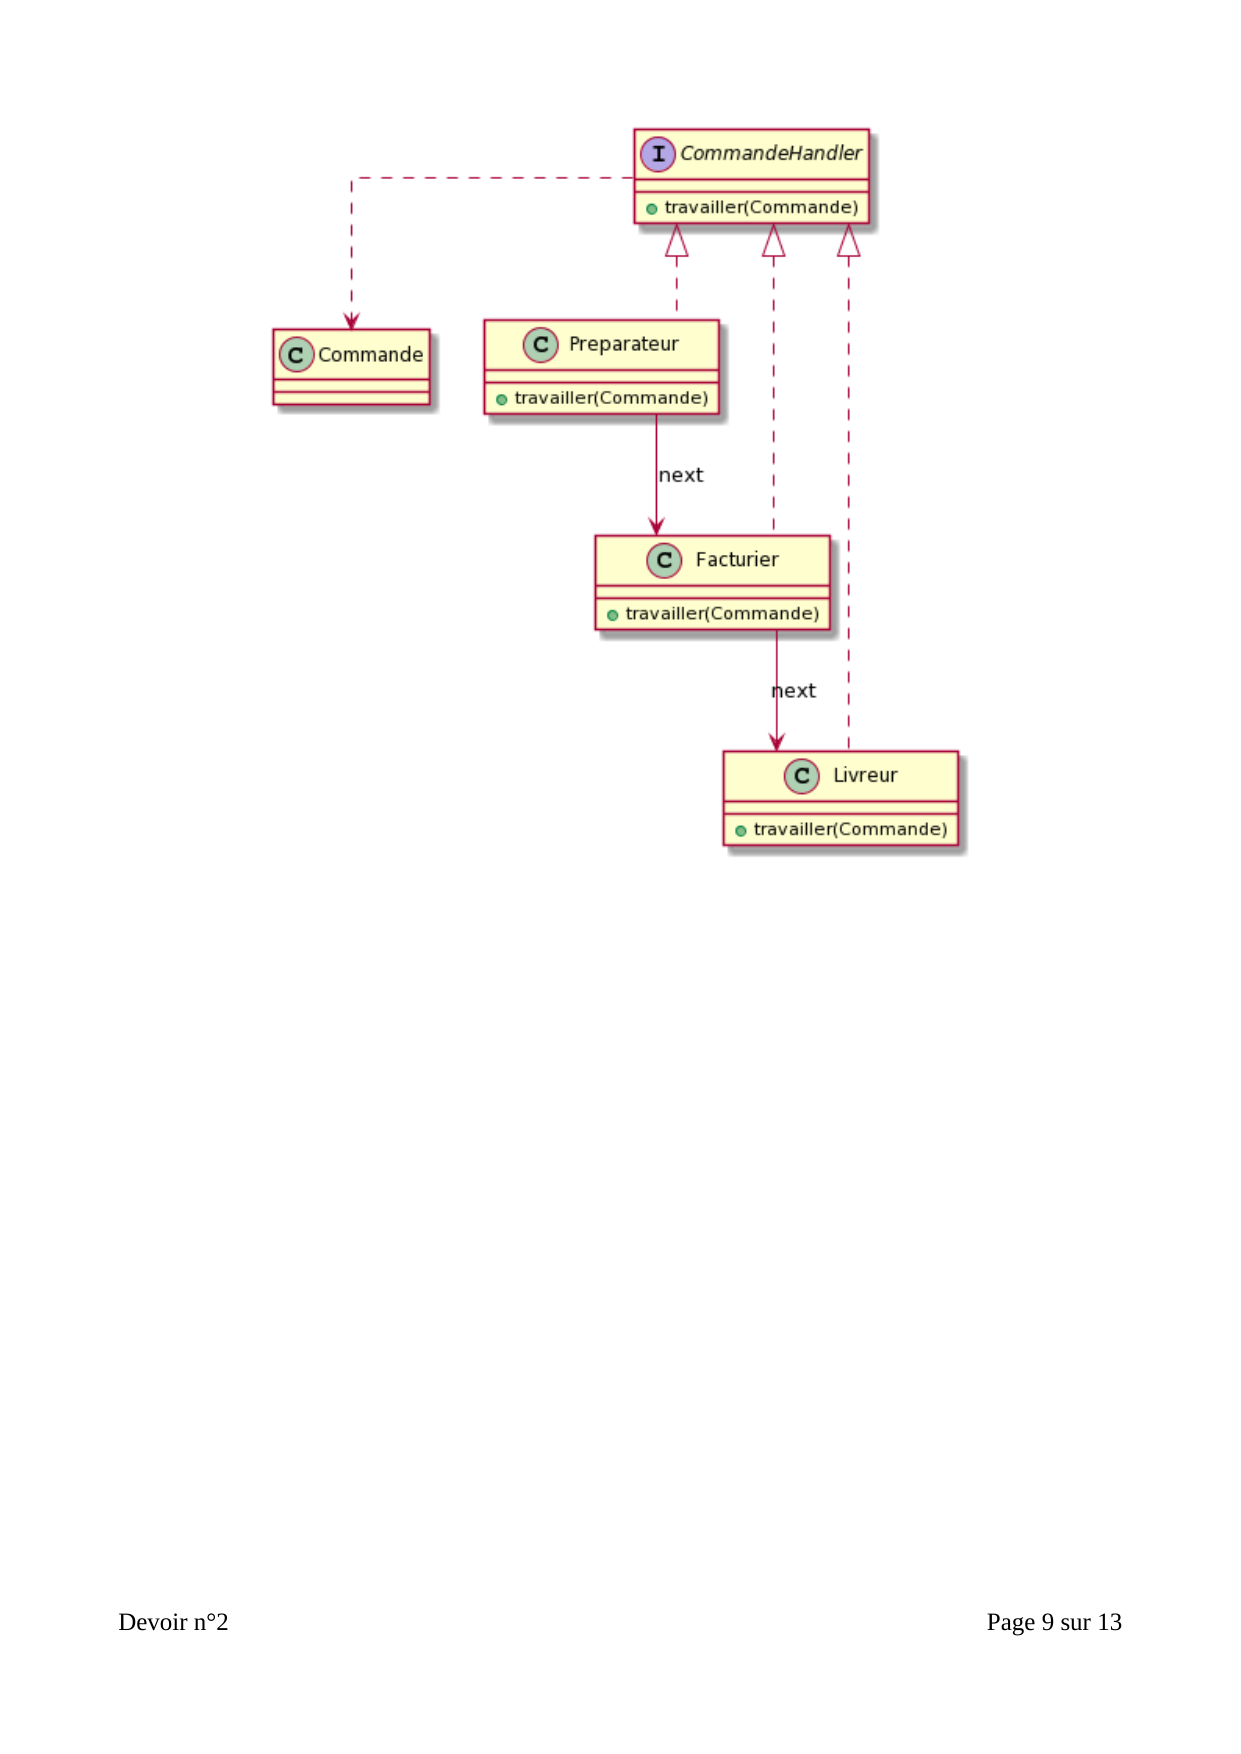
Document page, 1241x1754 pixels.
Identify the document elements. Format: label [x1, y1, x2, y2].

picture [262, 118, 978, 865]
